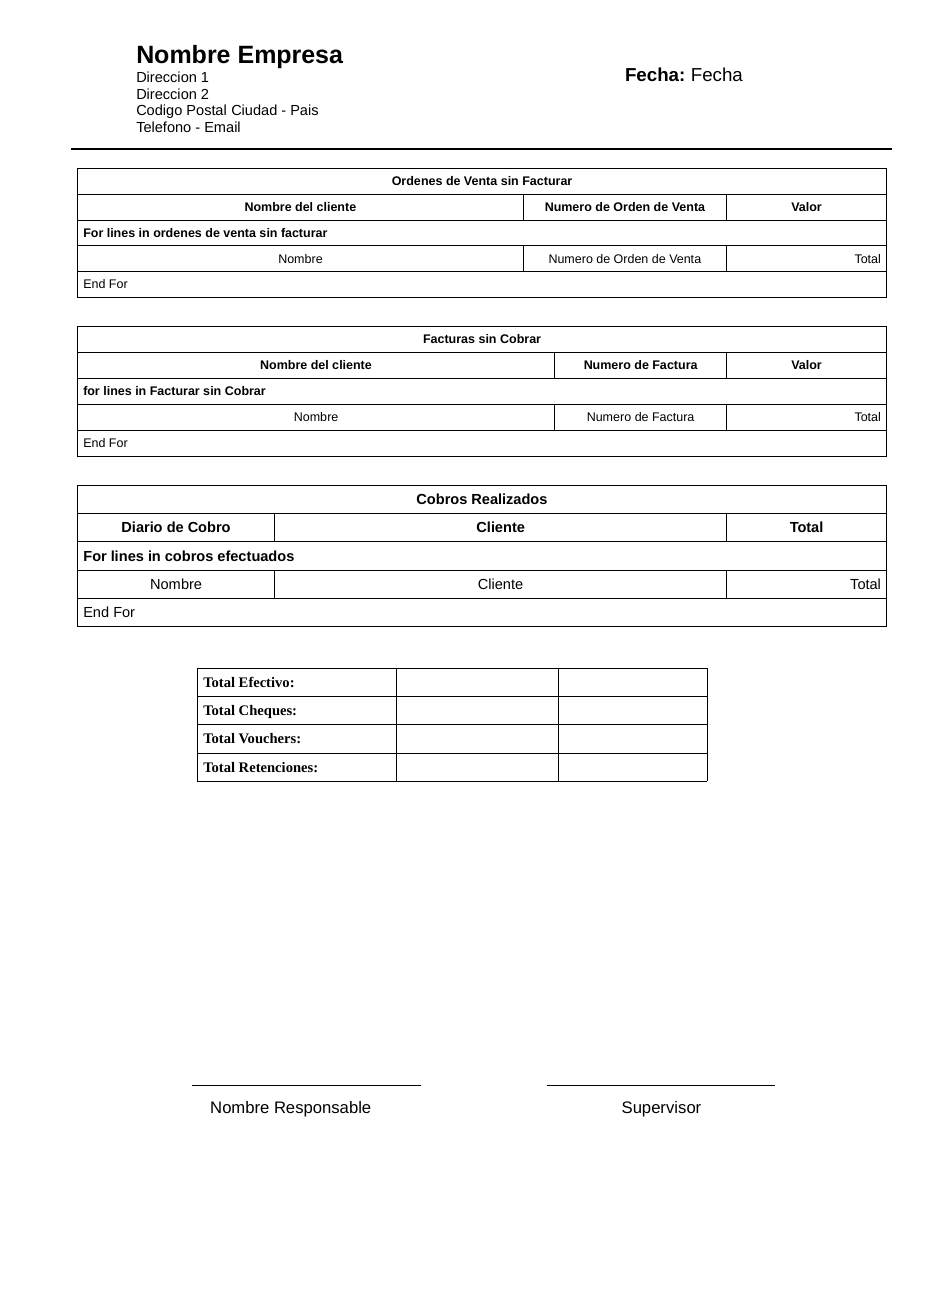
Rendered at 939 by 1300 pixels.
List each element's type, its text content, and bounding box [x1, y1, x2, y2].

table_cell [559, 697, 707, 724]
table_cell [397, 754, 558, 781]
table_cell End For [78, 599, 886, 626]
table_cell Numero de Factura [555, 353, 726, 378]
table_cell Total [727, 514, 886, 541]
table_cell Numero de Orden de Venta [524, 195, 726, 219]
table_cell for lines in Facturar sin Cobrar [78, 379, 886, 404]
table_cell [559, 754, 707, 781]
table_cell Nombre [78, 571, 274, 598]
table_cell Total [727, 571, 886, 598]
table_header Facturas sin Cobrar [78, 327, 886, 352]
table_cell Cliente [275, 571, 726, 598]
table_cell [397, 725, 558, 753]
table_cell For lines in ordenes de venta sin facturar [78, 221, 886, 245]
table_cell Nombre [78, 246, 523, 271]
table_cell Valor [727, 195, 886, 219]
table_cell Total [727, 246, 886, 271]
table_cell End For [78, 431, 886, 456]
table_cell Cliente [275, 514, 726, 541]
table_cell Nombre del cliente [78, 195, 523, 219]
table_header [559, 669, 707, 696]
table_cell Total Cheques: [198, 697, 396, 724]
table_cell End For [78, 272, 886, 297]
table_cell Diario de Cobro [78, 514, 274, 541]
table_cell Total Retenciones: [198, 754, 396, 781]
table_cell [559, 725, 707, 753]
table_cell Nombre del cliente [78, 353, 554, 378]
table_cell Numero de Orden de Venta [524, 246, 726, 271]
table_cell Total [727, 405, 886, 430]
table_header Cobros Realizados [78, 486, 886, 513]
table_cell Numero de Factura [555, 405, 726, 430]
table_cell Valor [727, 353, 886, 378]
table_cell For lines in cobros efectuados [78, 542, 886, 570]
table_cell Nombre [78, 405, 554, 430]
table_header Total Efectivo: [198, 669, 396, 696]
table_header Ordenes de Venta sin Facturar [78, 169, 886, 193]
text Nombre Responsable Supervisor [71, 1097, 892, 1117]
table_header [397, 669, 558, 696]
table_cell [397, 697, 558, 724]
table_cell Total Vouchers: [198, 725, 396, 753]
